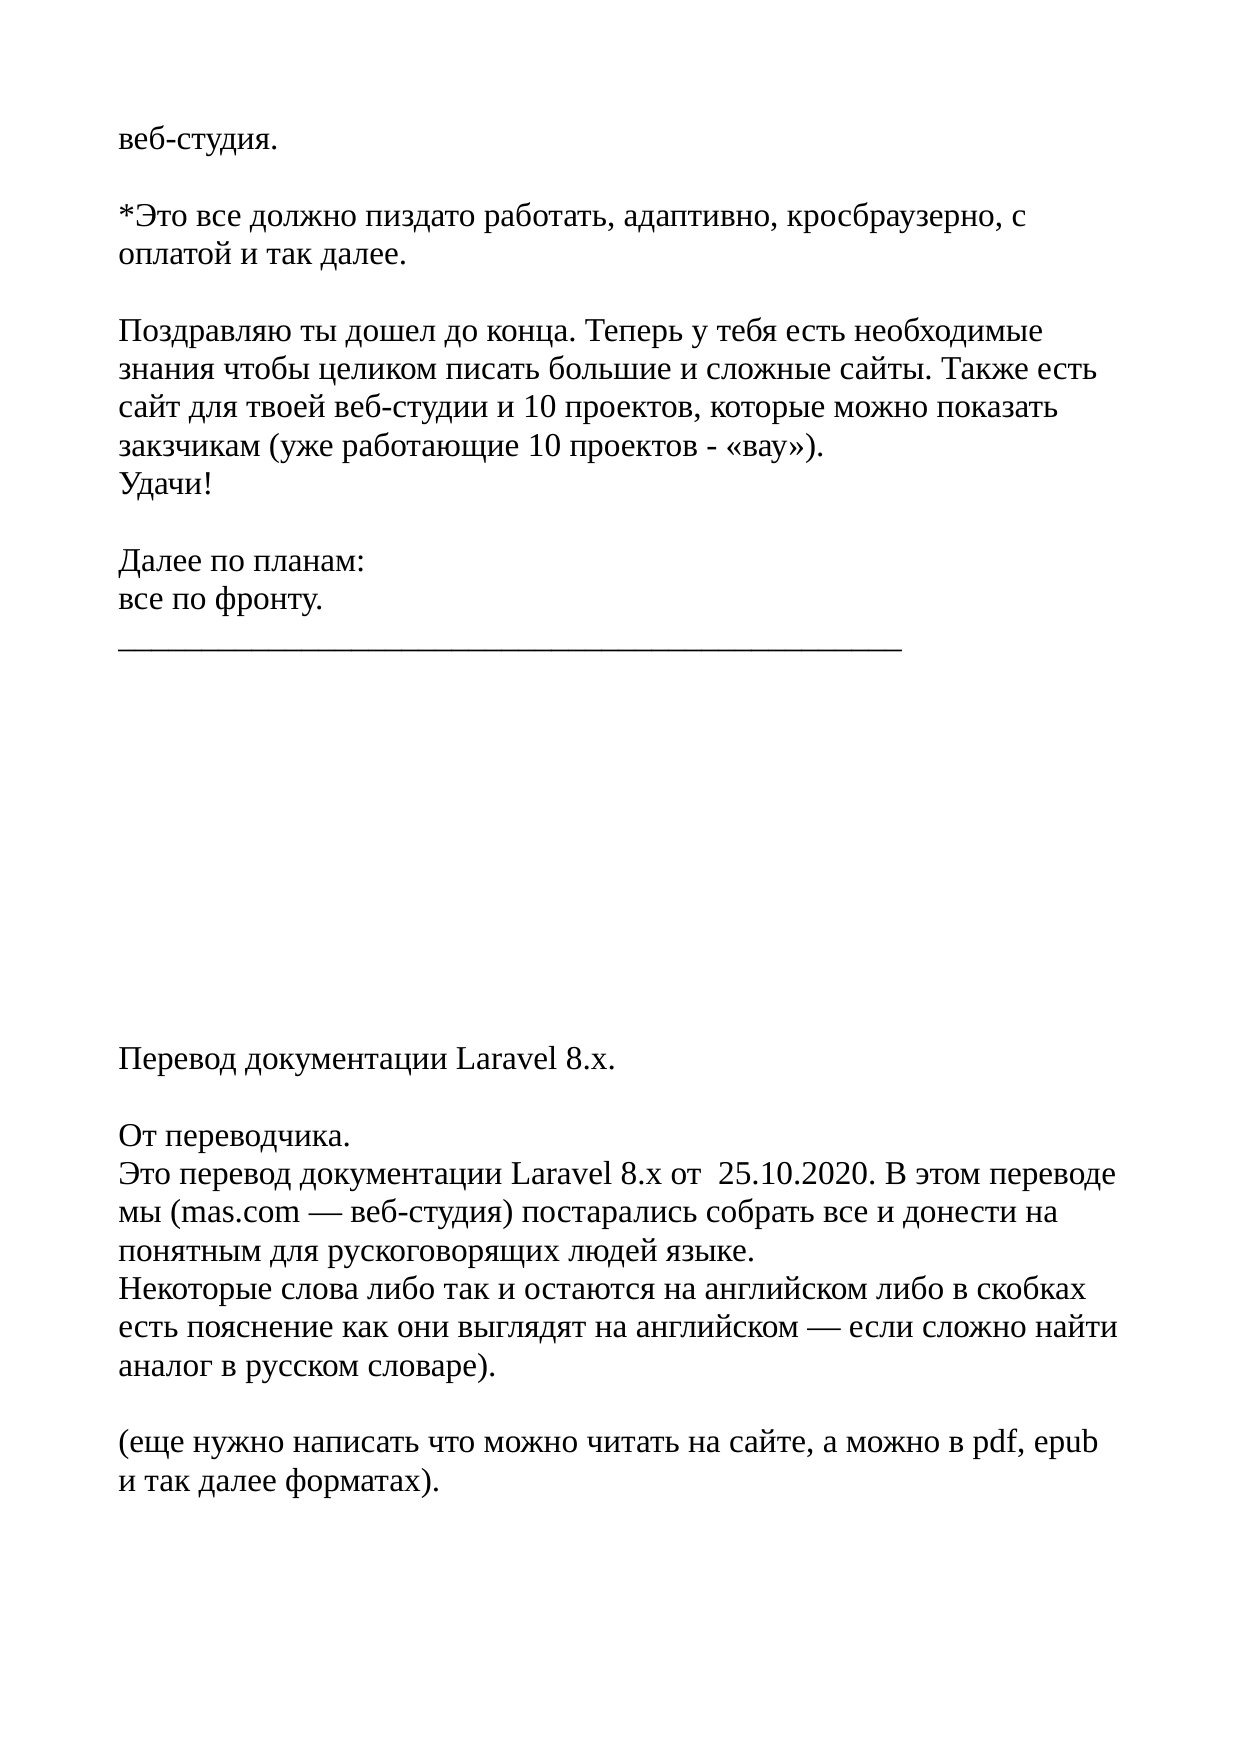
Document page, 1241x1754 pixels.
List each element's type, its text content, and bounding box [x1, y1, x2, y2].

text От переводчика. [118, 1115, 1122, 1153]
text веб-студия. [118, 118, 1122, 156]
text (еще нужно написать что можно читать на сайте, а можно в pdf, epub и так далее форматах). [118, 1421, 1122, 1498]
text _______________________________________________ [118, 616, 1122, 655]
text *Это все должно пиздато работать, адаптивно, кросбраузерно, с оплатой и так далее. [118, 195, 1122, 271]
text Это перевод документации Laravel 8.x от 25.10.2020. В этом переводе мы (mas.com — веб-студия) постарались собрать все и донести на понятным для рускоговорящих людей языке. [118, 1153, 1122, 1268]
text Перевод документации Laravel 8.x. [118, 1038, 1122, 1076]
text Поздравляю ты дошел до конца. Теперь у тебя есть необходимые знания чтобы целиком писать большие и сложные сайты. Также есть сайт для твоей веб-студии и 10 проектов, которые можно показать закзчикам (уже работающие 10 проектов - «вау»). [118, 310, 1122, 463]
text Удачи! [118, 463, 1122, 501]
text Далее по планам: [118, 540, 1122, 578]
text все по фронту. [118, 578, 1122, 616]
text Некоторые слова либо так и остаются на английском либо в скобках есть пояснение как они выглядят на английском — если сложно найти аналог в русском словаре). [118, 1268, 1122, 1383]
